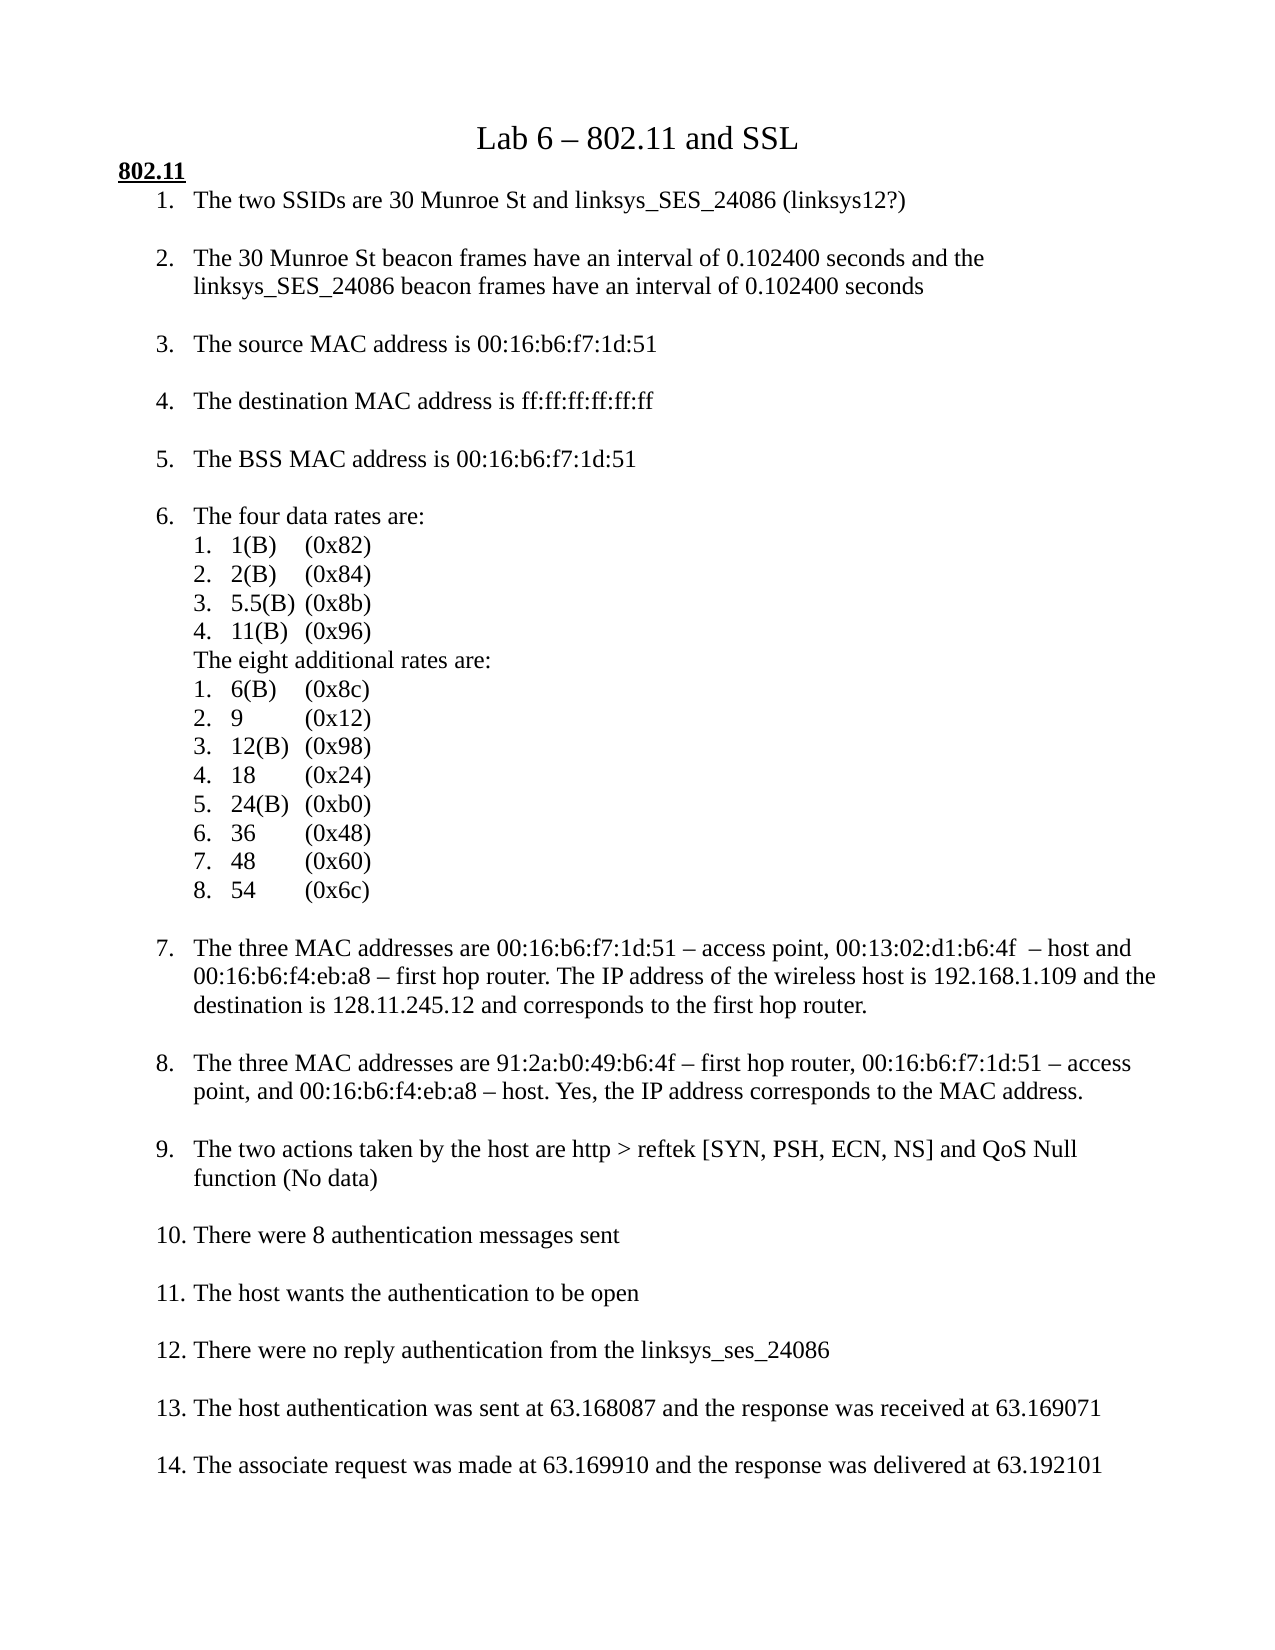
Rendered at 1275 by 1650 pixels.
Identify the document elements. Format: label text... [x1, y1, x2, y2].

list 2(B) (0x84) [193, 559, 1157, 588]
list 9 (0x12) [193, 703, 1157, 731]
list The 30 Munroe St beacon frames have an interval of 0.102400 seconds and the linksys_SES_24086 beacon frames have an interval of 0.102400 seconds [156, 243, 1157, 300]
list There were 8 authentication messages sent [156, 1220, 1157, 1249]
list The two actions taken by the host are http > reftek [SYN, PSH, ECN, NS] and QoS Null function (No data) [156, 1134, 1157, 1191]
text Lab 6 – 802.11 and SSL [118, 118, 1157, 156]
list 1(B) (0x82) [193, 530, 1157, 559]
list The eight additional rates are: [156, 645, 1157, 674]
list The three MAC addresses are 91:2a:b0:49:b6:4f – first hop router, 00:16:b6:f7:1d:51 – access point, and 00:16:b6:f4:eb:a8 – host. Yes, the IP address corresponds to the MAC address. [156, 1048, 1157, 1105]
list The destination MAC address is ff:ff:ff:ff:ff:ff [156, 386, 1157, 415]
list The BSS MAC address is 00:16:b6:f7:1d:51 [156, 444, 1157, 473]
list 48 (0x60) [193, 846, 1157, 875]
list The associate request was made at 63.169910 and the response was delivered at 63.192101 [156, 1450, 1157, 1479]
list 18 (0x24) [193, 760, 1157, 789]
list The source MAC address is 00:16:b6:f7:1d:51 [156, 329, 1157, 358]
list 6(B) (0x8c) [193, 674, 1157, 703]
list The three MAC addresses are 00:16:b6:f7:1d:51 – access point, 00:13:02:d1:b6:4f – host and 00:16:b6:f4:eb:a8 – first hop router. The IP address of the wireless host is 192.168.1.109 and the destination is 128.11.245.12 and corresponds to the first hop router. [156, 933, 1157, 1019]
list The four data rates are: [156, 501, 1157, 530]
list 12(B) (0x98) [193, 731, 1157, 760]
list 11(B) (0x96) [193, 616, 1157, 645]
list 54 (0x6c) [193, 875, 1157, 904]
list 36 (0x48) [193, 818, 1157, 846]
list The host authentication was sent at 63.168087 and the response was received at 63.169071 [156, 1393, 1157, 1421]
list The two SSIDs are 30 Munroe St and linksys_SES_24086 (linksys12?) [156, 185, 1157, 214]
list There were no reply authentication from the linksys_ses_24086 [156, 1335, 1157, 1364]
list 24(B) (0xb0) [193, 789, 1157, 818]
list 5.5(B) (0x8b) [193, 588, 1157, 616]
list The host wants the authentication to be open [156, 1278, 1157, 1306]
text 802.11 [118, 156, 1157, 185]
